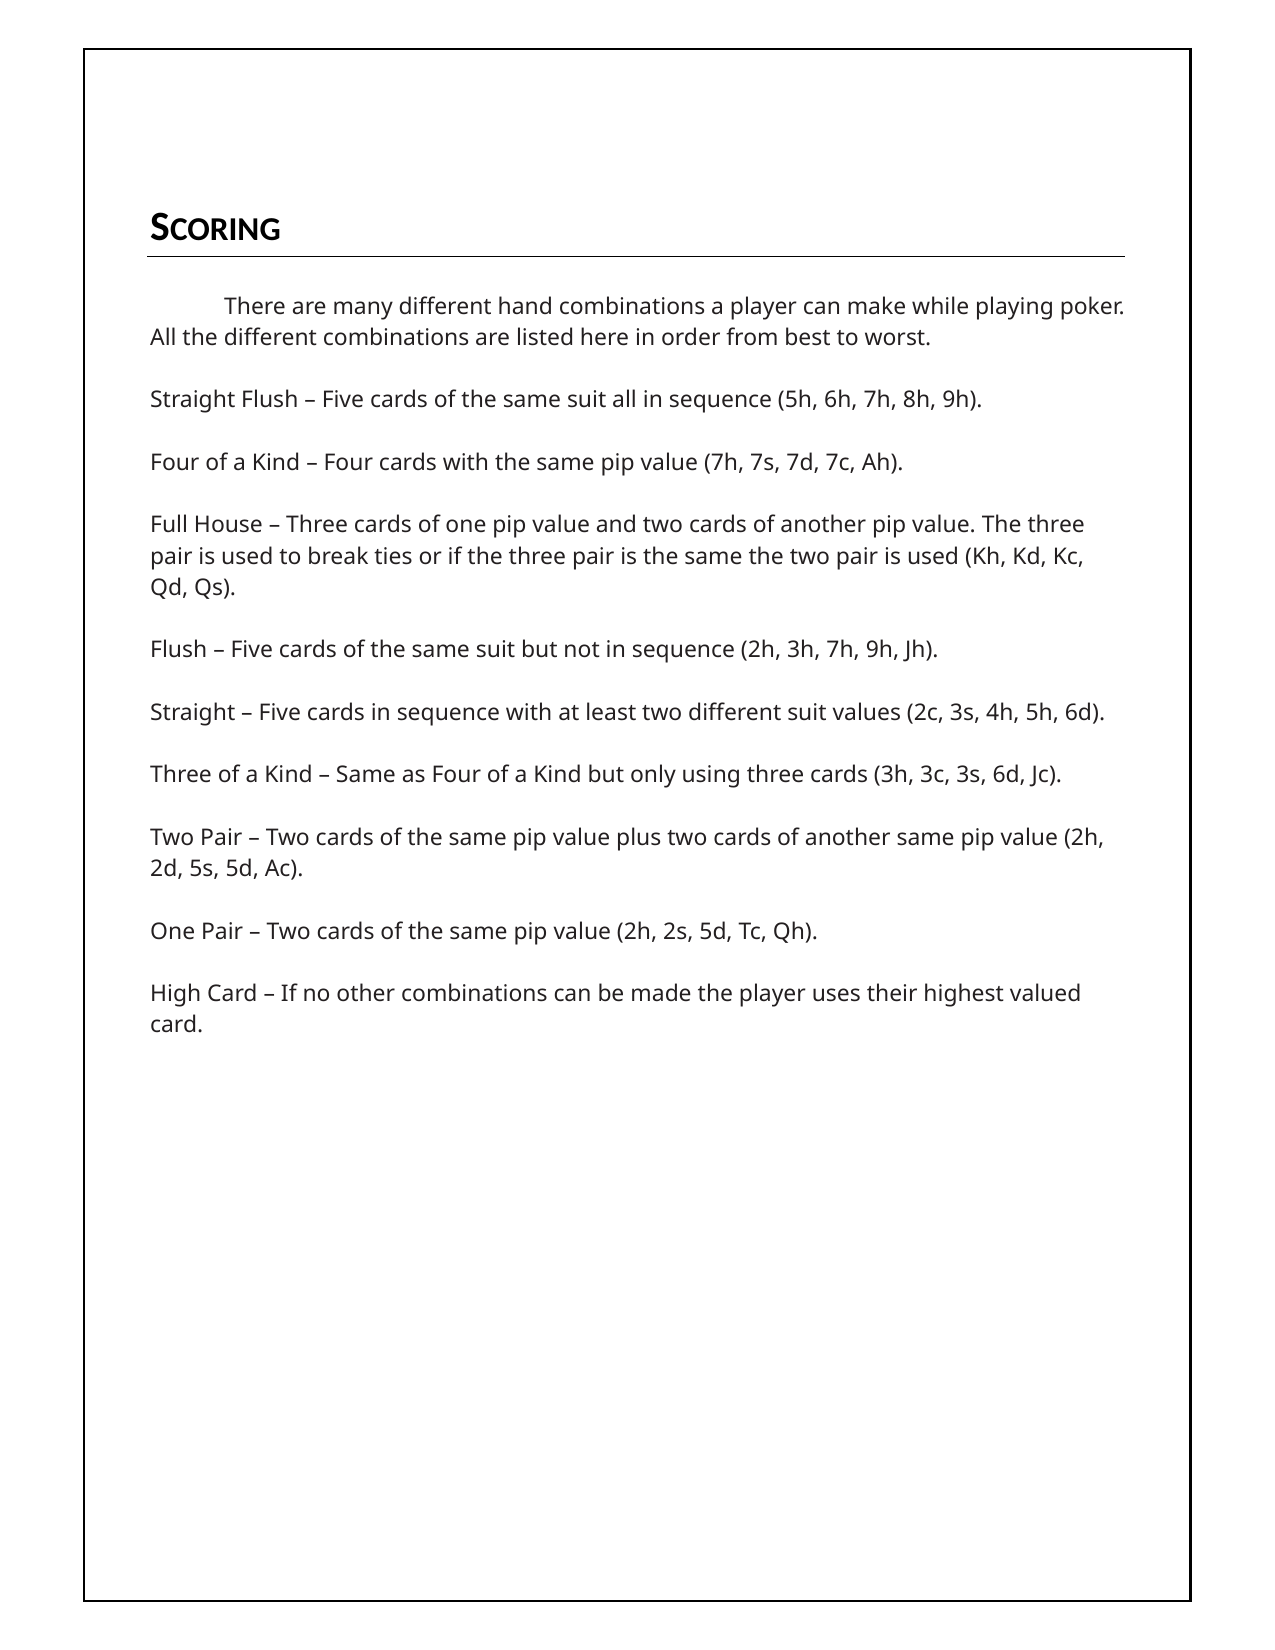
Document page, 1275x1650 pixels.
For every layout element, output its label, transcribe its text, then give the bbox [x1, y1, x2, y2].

text There are many different hand combinations a player can make while playing poker. All the different combinations are listed here in order from best to worst. [150, 290, 1125, 352]
text One Pair – Two cards of the same pip value (2h, 2s, 5d, Tc, Qh). [150, 915, 1125, 946]
text Straight – Five cards in sequence with at least two different suit values (2c, 3s, 4h, 5h, 6d). [150, 696, 1125, 727]
text Four of a Kind – Four cards with the same pip value (7h, 7s, 7d, 7c, Ah). [150, 446, 1125, 477]
text High Card – If no other combinations can be made the player uses their highest valued card. [150, 977, 1125, 1040]
text Flush – Five cards of the same suit but not in sequence (2h, 3h, 7h, 9h, Jh). [150, 633, 1125, 665]
subtitle Scoring [150, 200, 1125, 251]
text Three of a Kind – Same as Four of a Kind but only using three cards (3h, 3c, 3s, 6d, Jc). [150, 758, 1125, 790]
text Full House – Three cards of one pip value and two cards of another pip value. The three pair is used to break ties or if the three pair is the same the two pair is used (Kh, Kd, Kc, Qd, Qs). [150, 508, 1125, 602]
text Two Pair – Two cards of the same pip value plus two cards of another same pip value (2h, 2d, 5s, 5d, Ac). [150, 821, 1125, 883]
text Straight Flush – Five cards of the same suit all in sequence (5h, 6h, 7h, 8h, 9h). [150, 383, 1125, 415]
